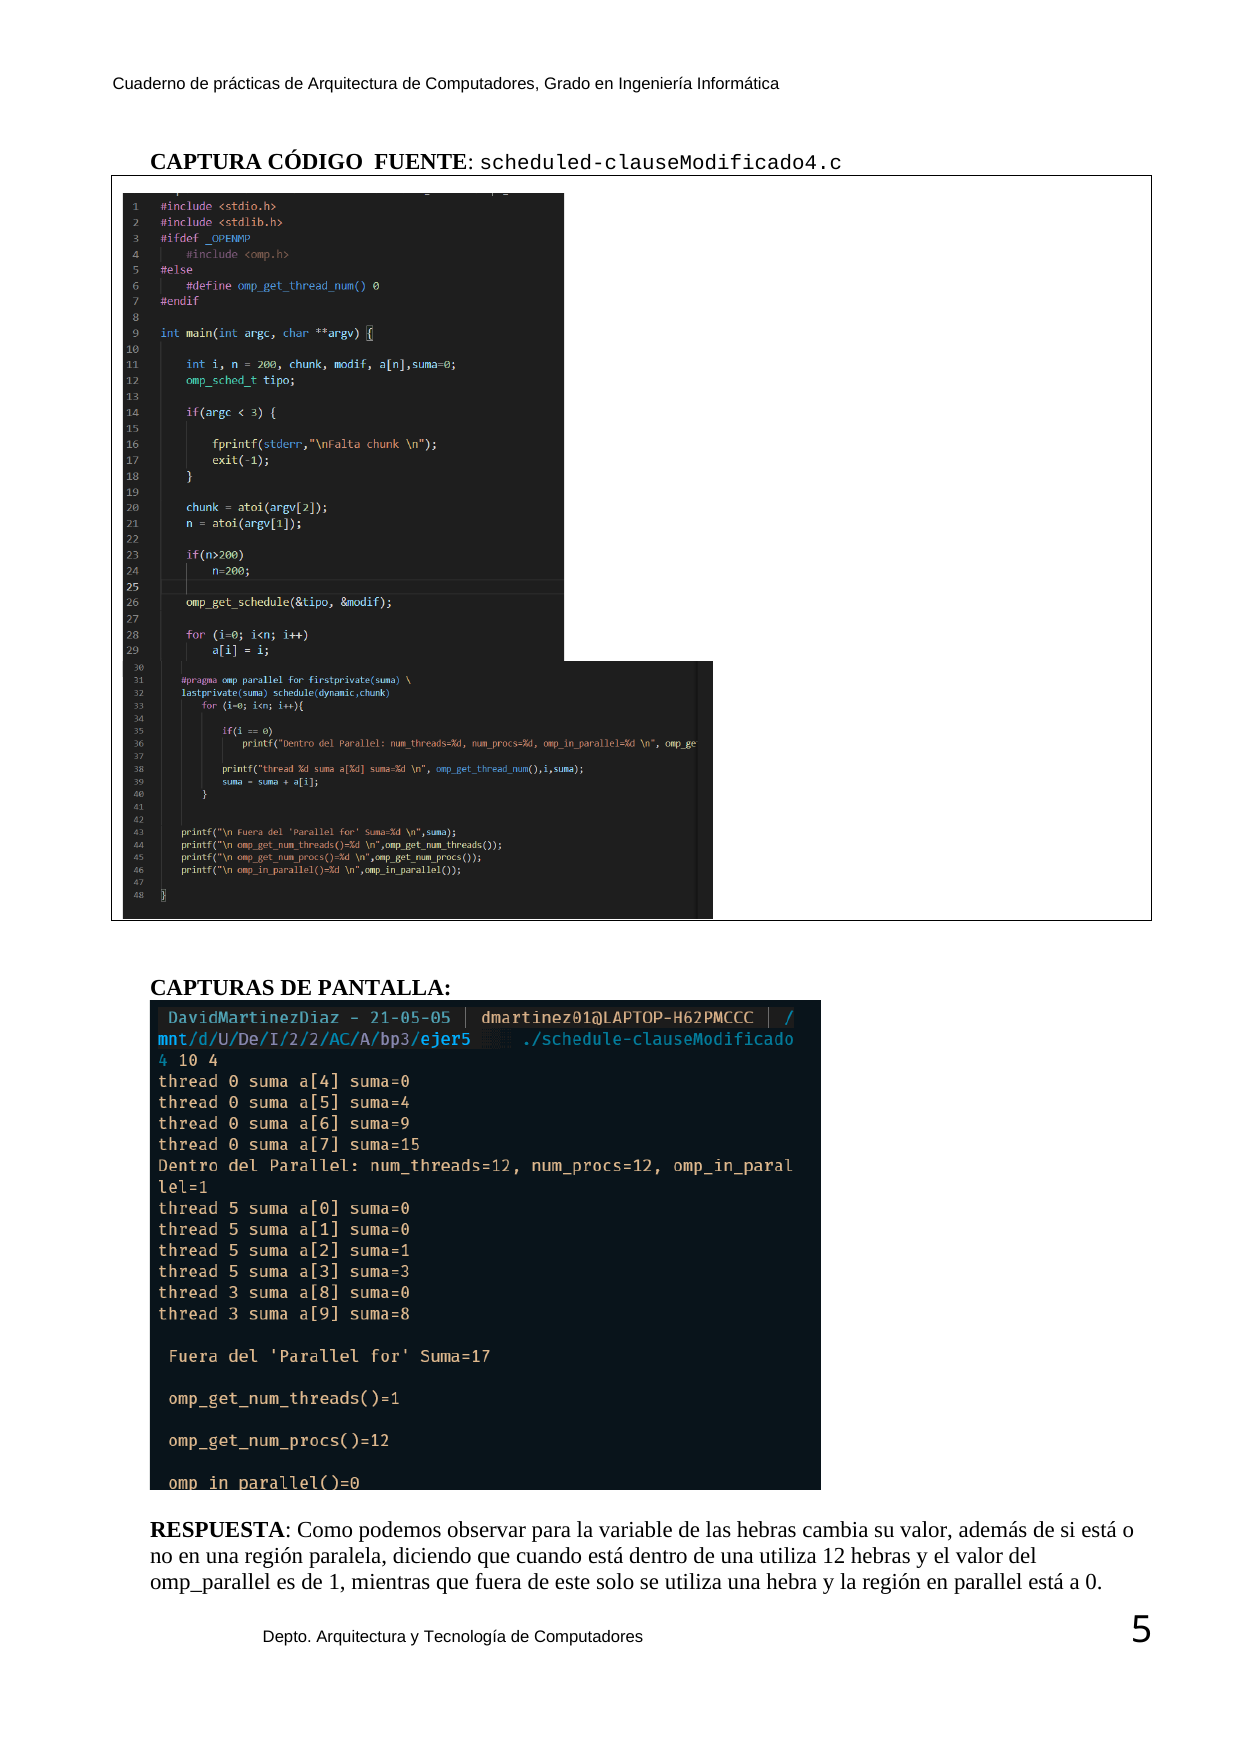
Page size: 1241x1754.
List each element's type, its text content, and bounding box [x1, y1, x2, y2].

text RESPUESTA: Como podemos observar para la variable de las hebras cambia su valor, además de si está o no en una región paralela, diciendo que cuando está dentro de una utiliza 12 hebras y el valor del omp_parallel es de 1, mientras que fuera de este solo se utiliza una hebra y la región en parallel está a 0. [150, 1516, 1152, 1595]
text CAPTURAS DE PANTALLA: [150, 974, 1152, 1001]
table_header [112, 176, 1151, 920]
text CAPTURA CÓDIGO FUENTE: scheduled-clauseModificado4.c [150, 148, 1152, 175]
